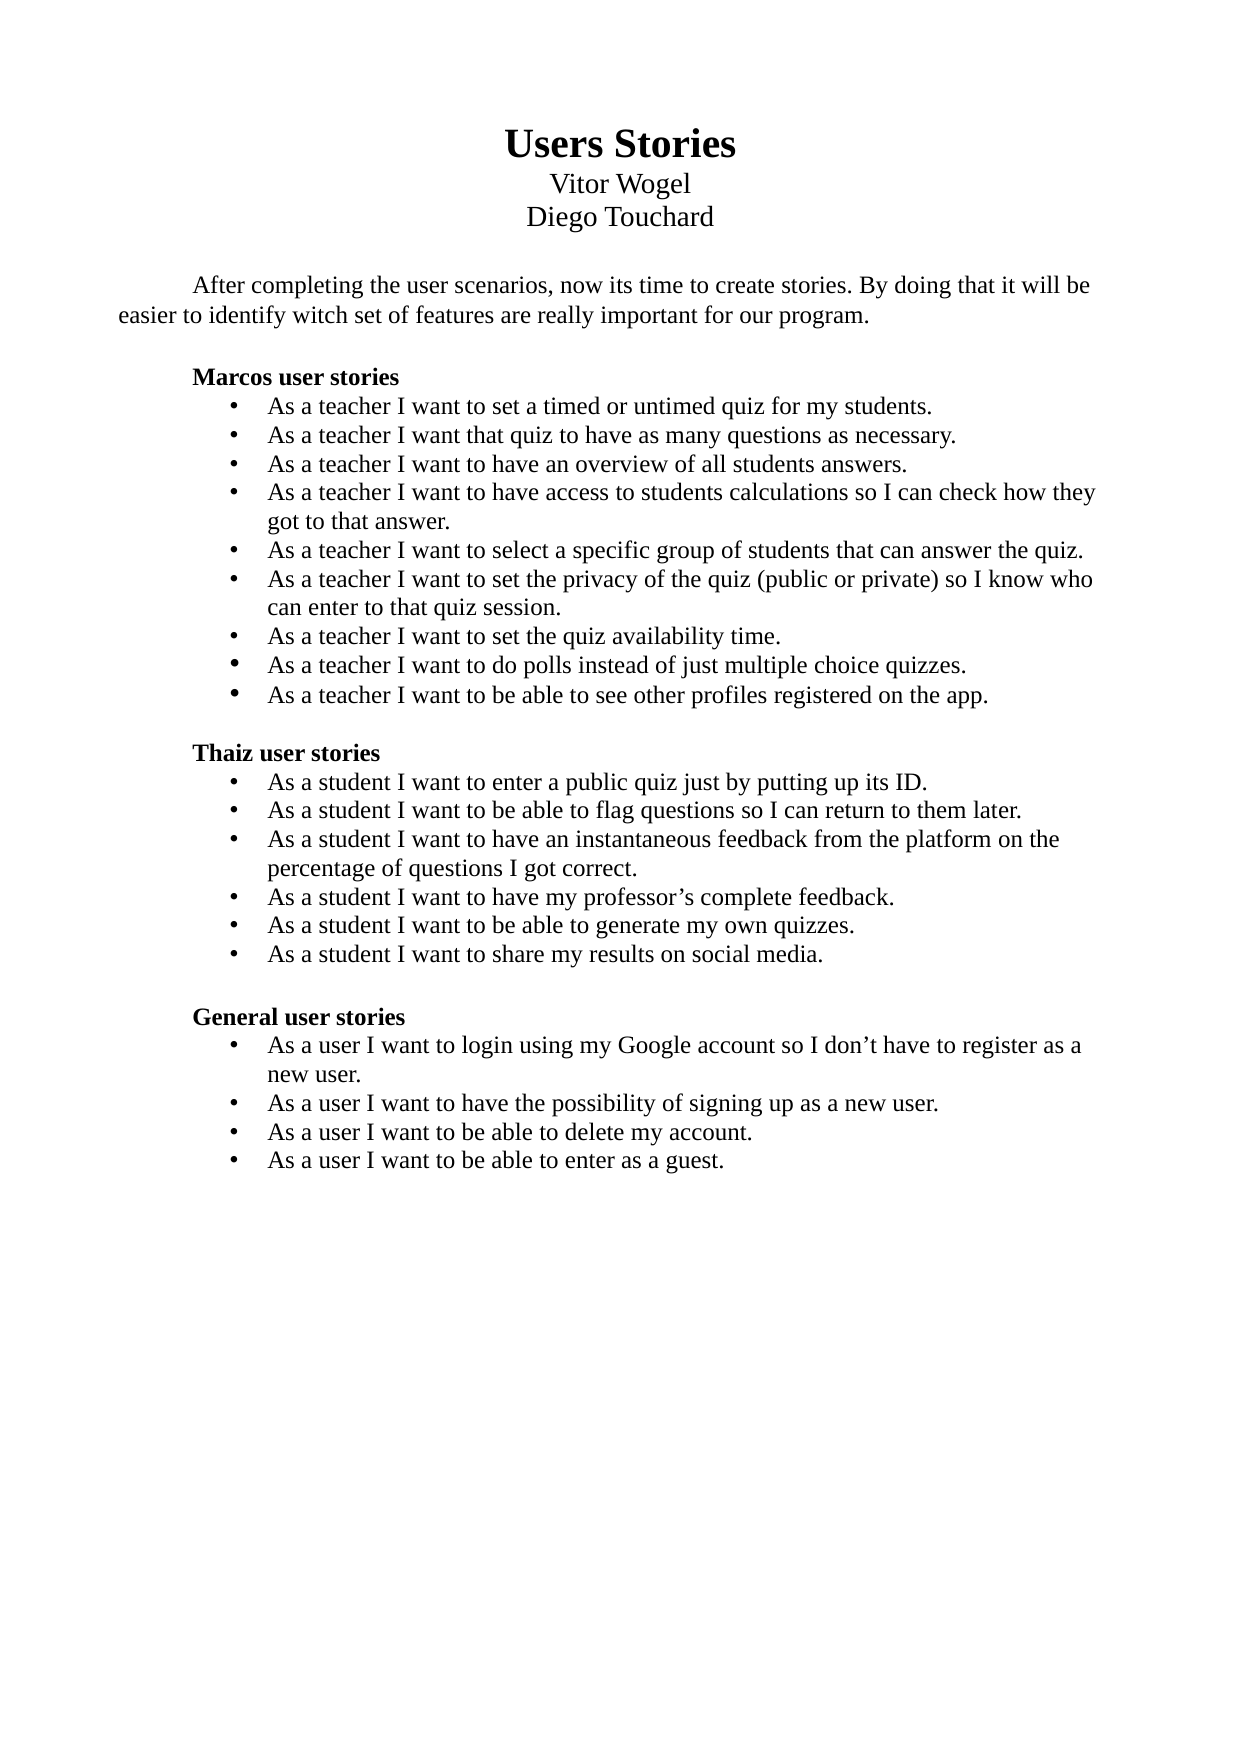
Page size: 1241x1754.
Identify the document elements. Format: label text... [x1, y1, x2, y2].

list As a user I want to login using my Google account so I don’t have to register as a new user. [229, 1030, 1122, 1088]
list As a teacher I want to be able to see other profiles registered on the app. [229, 680, 1122, 709]
text Vitor Wogel [118, 166, 1122, 199]
list As a user I want to have the possibility of signing up as a new user. [229, 1088, 1122, 1117]
text Users Stories [118, 118, 1122, 166]
list As a teacher I want to have access to students calculations so I can check how they got to that answer. [229, 477, 1122, 535]
list As a teacher I want to set the privacy of the quiz (public or private) so I know who can enter to that quiz session. [229, 564, 1122, 621]
list As a teacher I want that quiz to have as many questions as necessary. [229, 420, 1122, 449]
list As a student I want to be able to generate my own quizzes. [229, 911, 1122, 939]
list As a teacher I want to select a specific group of students that can answer the quiz. [229, 535, 1122, 564]
list As a teacher I want to set the quiz availability time. [229, 621, 1122, 650]
list As a student I want to have my professor’s complete feedback. [229, 882, 1122, 911]
list As a teacher I want to do polls instead of just multiple choice quizzes. [229, 650, 1122, 680]
text After completing the user scenarios, now its time to create stories. By doing that it will be easier to identify witch set of features are really important for our program. [118, 267, 1122, 329]
list As a teacher I want to set a timed or untimed quiz for my students. [229, 391, 1122, 420]
list As a student I want to have an instantaneous feedback from the platform on the percentage of questions I got correct. [229, 824, 1122, 882]
list As a student I want to be able to flag questions so I can return to them later. [229, 796, 1122, 824]
list As a student I want to enter a public quiz just by putting up its ID. [229, 767, 1122, 796]
text Marcos user stories [118, 362, 1122, 391]
list As a teacher I want to have an overview of all students answers. [229, 449, 1122, 477]
text Diego Touchard [118, 199, 1122, 233]
text General user stories [118, 1002, 1122, 1030]
list As a user I want to be able to enter as a guest. [229, 1145, 1122, 1174]
text Thaiz user stories [118, 738, 1122, 767]
list As a student I want to share my results on social media. [229, 939, 1122, 968]
list As a user I want to be able to delete my account. [229, 1117, 1122, 1145]
